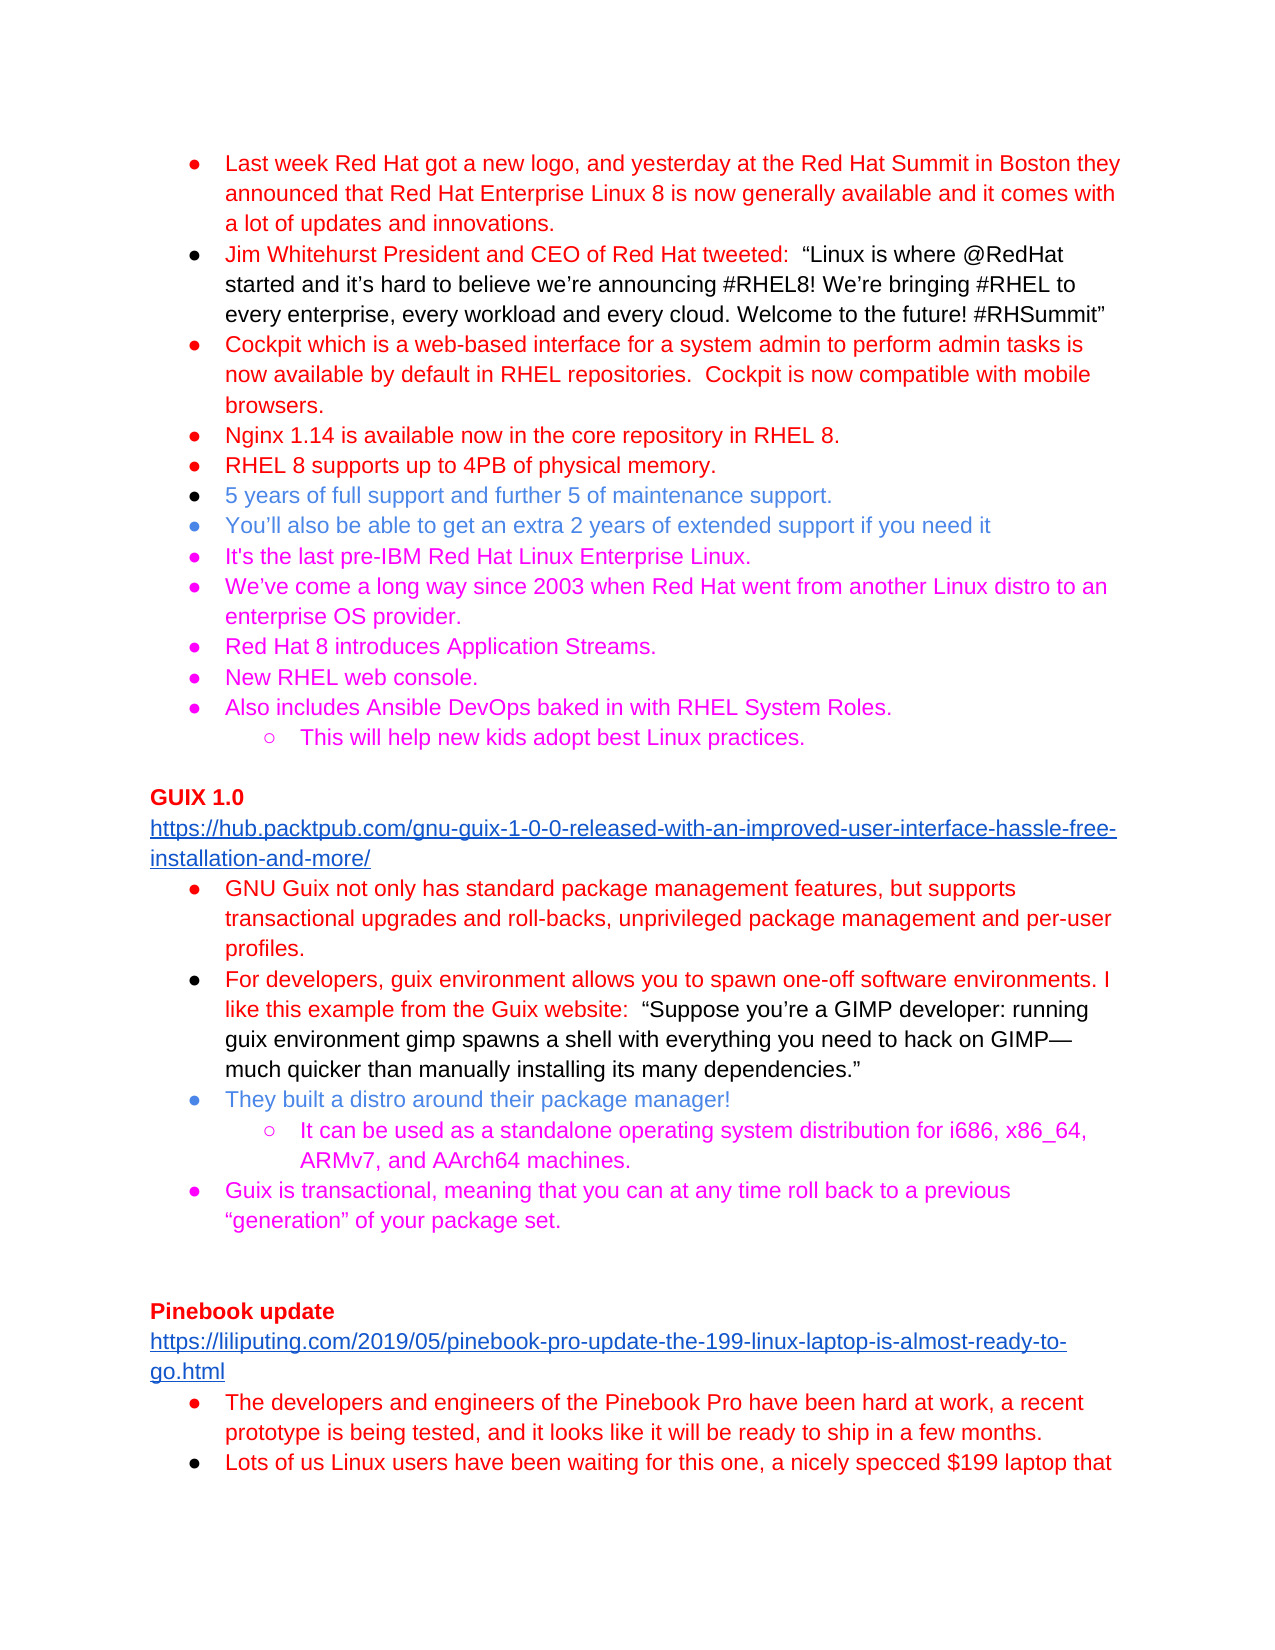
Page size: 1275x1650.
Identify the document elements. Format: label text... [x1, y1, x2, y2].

list GNU Guix not only has standard package management features, but supports transactional upgrades and roll-backs, unprivileged package management and per-user profiles. [187, 875, 1125, 962]
list 5 years of full support and further 5 of maintenance support. [187, 482, 1125, 509]
list Last week Red Hat got a new logo, and yesterday at the Red Hat Summit in Boston they announced that Red Hat Enterprise Linux 8 is now generally available and it comes with a lot of updates and innovations. [187, 150, 1125, 237]
text GUIX 1.0 [150, 784, 1125, 811]
list Jim Whitehurst President and CEO of Red Hat tweeted: “Linux is where @RedHat started and it’s hard to believe we’re announcing #RHEL8! We’re bringing #RHEL to every enterprise, every workload and every cloud. Welcome to the future! #RHSummit” [187, 241, 1125, 327]
list For developers, guix environment allows you to spawn one-off software environments. I like this example from the Guix website: “Suppose you’re a GIMP developer: running guix environment gimp spawns a shell with everything you need to hack on GIMP—much quicker than manually installing its many dependencies.” [187, 966, 1125, 1083]
list We’ve come a long way since 2003 when Red Hat went from another Linux distro to an enterprise OS provider. [187, 573, 1125, 629]
list Cockpit which is a web-based interface for a system admin to perform admin tasks is now available by default in RHEL repositories. Cockpit is now compatible with mobile browsers. [187, 331, 1125, 418]
list It's the last pre-IBM Red Hat Linux Enterprise Linux. [187, 543, 1125, 569]
text https://hub.packtpub.com/gnu-guix-1-0-0-released-with-an-improved-user-interface-hassle-free-installation-and-more/ [150, 814, 1125, 871]
list Nginx 1.14 is available now in the core repository in RHEL 8. [187, 422, 1125, 448]
list Also includes Ansible DevOps baked in with RHEL System Roles. [187, 694, 1125, 720]
list RHEL 8 supports up to 4PB of physical memory. [187, 452, 1125, 478]
list They built a distro around their package manager! [187, 1086, 1125, 1113]
list It can be used as a standalone operating system distribution for i686, x86_64, ARMv7, and AArch64 machines. [262, 1117, 1125, 1173]
list The developers and engineers of the Pinebook Pro have been hard at work, a recent prototype is being tested, and it looks like it will be ready to ship in a few months. [187, 1388, 1125, 1445]
list Red Hat 8 introduces Application Streams. [187, 633, 1125, 660]
list Guix is transactional, meaning that you can at any time roll back to a previous “generation” of your package set. [187, 1177, 1125, 1234]
list Lots of us Linux users have been waiting for this one, a nicely specced $199 laptop that [187, 1449, 1125, 1475]
list You’ll also be able to get an extra 2 years of extended support if you need it [187, 512, 1125, 539]
text https://liliputing.com/2019/05/pinebook-pro-update-the-199-linux-laptop-is-almost-ready-to-go.html [150, 1328, 1125, 1385]
text Pinebook update [150, 1298, 1125, 1324]
list New RHEL web console. [187, 663, 1125, 690]
list This will help new kids adopt best Linux practices. [262, 724, 1125, 750]
